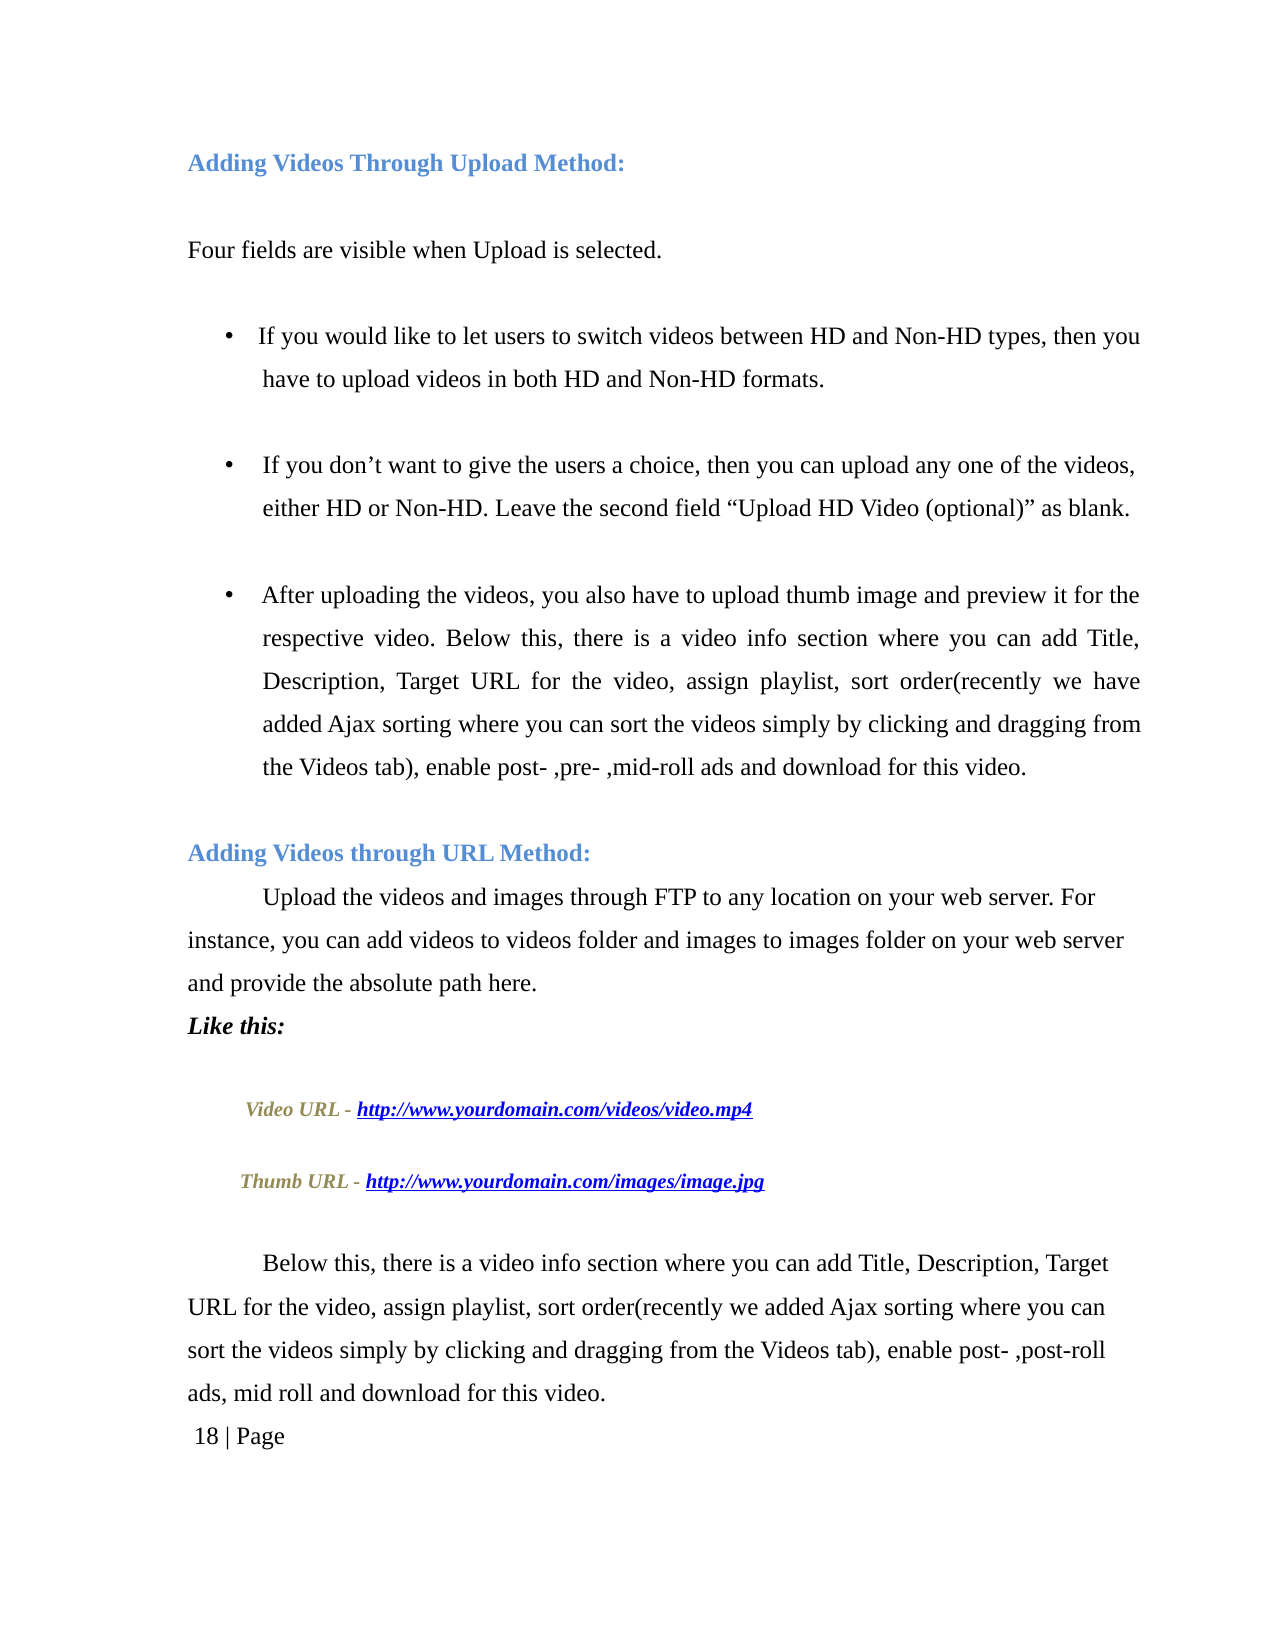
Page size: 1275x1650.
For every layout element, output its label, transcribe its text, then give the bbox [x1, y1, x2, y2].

text Adding Videos through URL Method: [187, 838, 1141, 867]
text Upload the videos and images through FTP to any location on your web server. For instance, you can add videos to videos folder and images to images folder on your web server and provide the absolute path here. [187, 882, 1127, 997]
text Adding Videos Through Upload Method: [187, 148, 1141, 177]
text Thumb URL - http://www.yourdomain.com/images/image.jpg [187, 1169, 1141, 1193]
list If you don’t want to give the users a choice, then you can upload any one of the videos, either HD or Non-HD. Leave the second field “Upload HD Video (optional)” as blank. [225, 450, 1141, 522]
list If you would like to let users to switch videos between HD and Non-HD types, then you have to upload videos in both HD and Non-HD formats. [225, 321, 1141, 393]
text 46 | Page [187, 1421, 1141, 1450]
text Four fields are visible when Upload is selected. [187, 235, 1141, 263]
text Like this: [187, 1011, 1141, 1040]
text Video URL - http://www.yourdomain.com/videos/video.mp4 [187, 1097, 1141, 1121]
list After uploading the videos, you also have to upload thumb image and preview it for the respective video. Below this, there is a video info section where you can add Title, Description, Target URL for the video, assign playlist, sort order(recently we have added Ajax sorting where you can sort the videos simply by clicking and dragging from the Videos tab), enable post- ,pre- ,mid-roll ads and download for this video. [225, 580, 1141, 781]
text Below this, there is a video info section where you can add Title, Description, Target URL for the video, assign playlist, sort order(recently we added Ajax sorting where you can sort the videos simply by clicking and dragging from the Videos tab), enable post- ,post-roll ads, mid roll and download for this video. [187, 1248, 1135, 1407]
